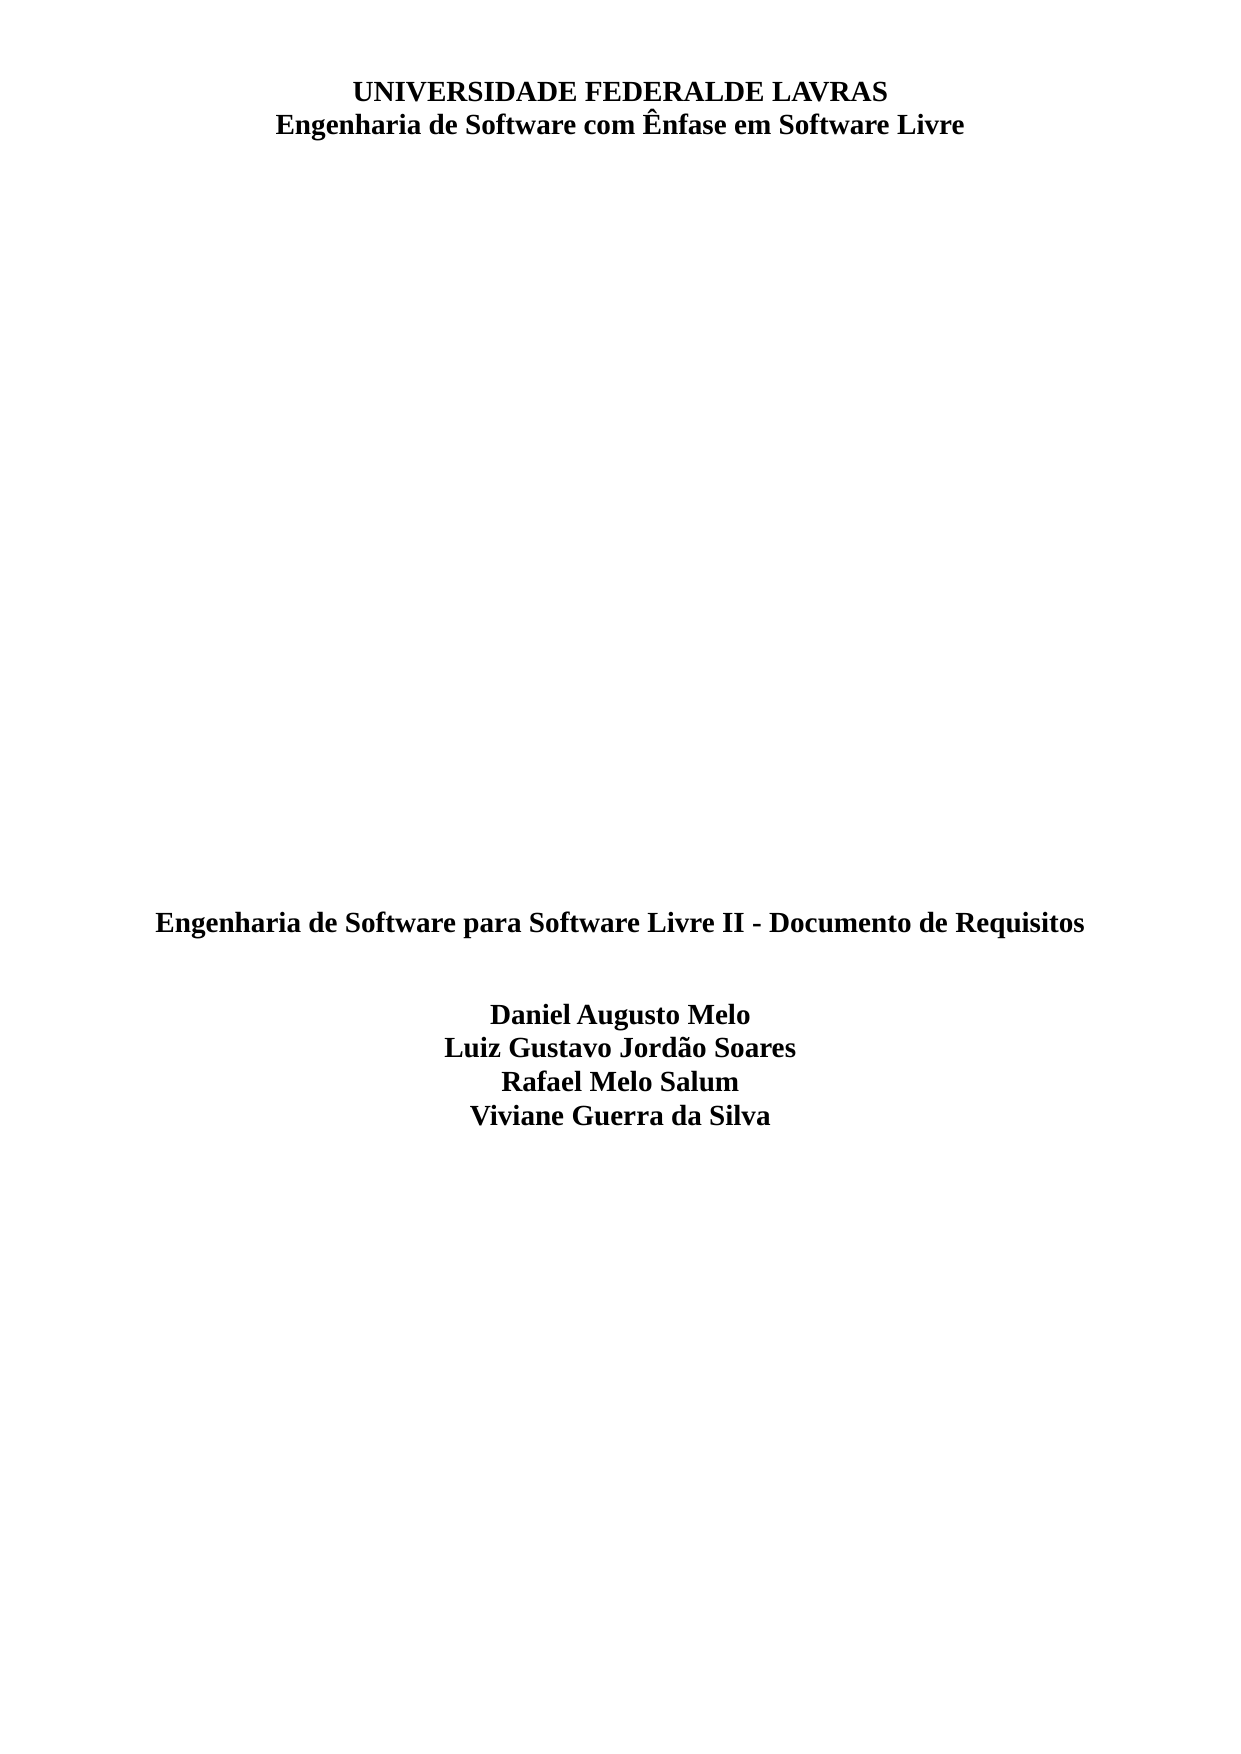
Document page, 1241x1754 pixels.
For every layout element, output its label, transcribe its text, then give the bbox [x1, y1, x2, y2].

text Daniel Augusto Melo Luiz Gustavo Jordão Soares Rafael Melo Salum Viviane Guerra da Silva [150, 997, 1090, 1131]
text Engenharia de Software para Software Livre II - Documento de Requisitos [150, 905, 1090, 939]
text UNIVERSIDADE FEDERALDE LAVRAS Engenharia de Software com Ênfase em Software Livre [150, 74, 1090, 141]
